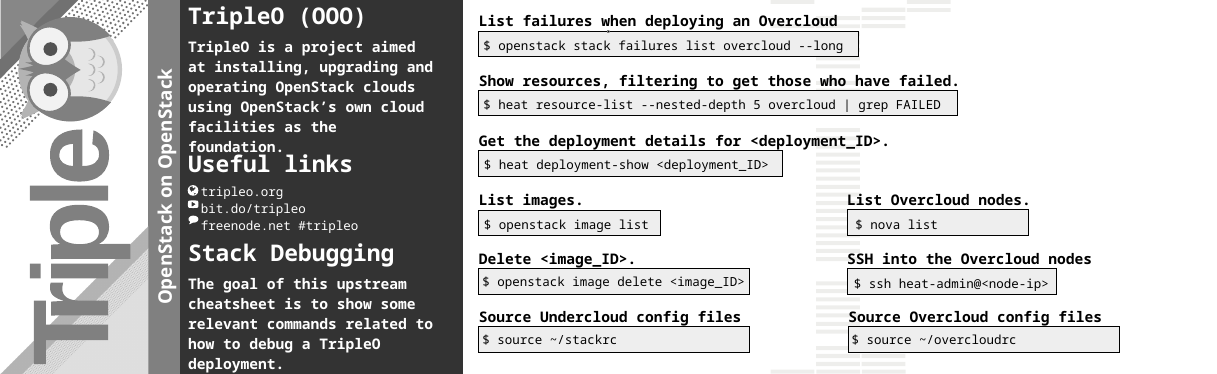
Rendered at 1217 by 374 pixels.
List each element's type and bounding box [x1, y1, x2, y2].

picture [63, 144, 73, 148]
picture [0, 225, 149, 374]
picture [61, 225, 98, 244]
picture [0, 0, 149, 148]
